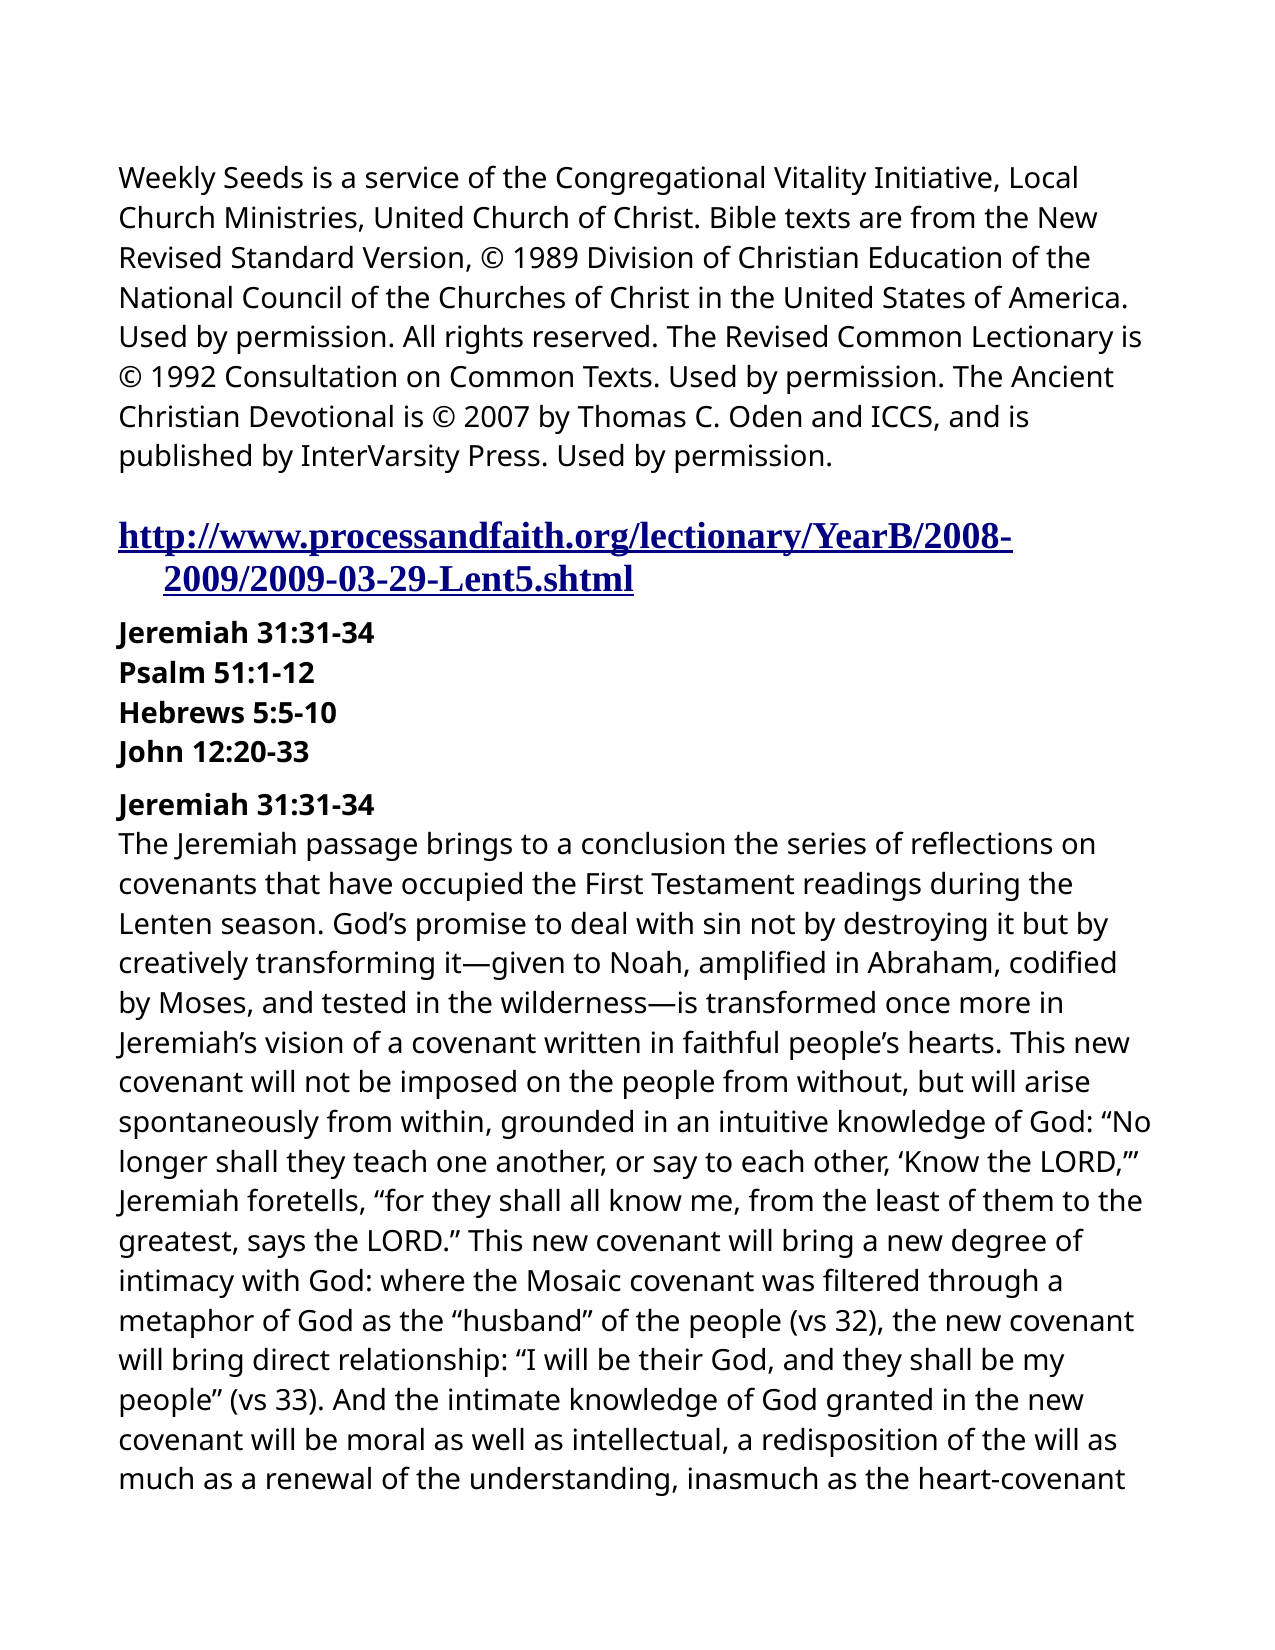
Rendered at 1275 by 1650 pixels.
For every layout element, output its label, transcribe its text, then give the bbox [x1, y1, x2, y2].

text Jeremiah 31:31-34 Psalm 51:1-12 Hebrews 5:5-10 John 12:20-33 [118, 613, 1157, 771]
text Weekly Seeds is a service of the Congregational Vitality Initiative, Local Church Ministries, United Church of Christ. Bible texts are from the New Revised Standard Version, © 1989 Division of Christian Education of the National Council of the Churches of Christ in the United States of America. Used by permission. All rights reserved. The Revised Common Lectionary is © 1992 Consultation on Common Texts. Used by permission. The Ancient Christian Devotional is © 2007 by Thomas C. Oden and ICCS, and is published by InterVarsity Press. Used by permission. [118, 118, 1157, 475]
subtitle http://www.processandfaith.org/lectionary/YearB/2008-2009/2009-03-29-Lent5.shtml [118, 513, 1157, 600]
text Jeremiah 31:31-34 The Jeremiah passage brings to a conclusion the series of reflections on covenants that have occupied the First Testament readings during the Lenten season. God’s promise to deal with sin not by destroying it but by creatively transforming it—given to Noah, amplified in Abraham, codified by Moses, and tested in the wilderness—is transformed once more in Jeremiah’s vision of a covenant written in faithful people’s hearts. This new covenant will not be imposed on the people from without, but will arise spontaneously from within, grounded in an intuitive knowledge of God: “No longer shall they teach one another, or say to each other, ‘Know the LORD,’” Jeremiah foretells, “for they shall all know me, from the least of them to the greatest, says the LORD.” This new covenant will bring a new degree of intimacy with God: where the Mosaic covenant was filtered through a metaphor of God as the “husband” of the people (vs 32), the new covenant will bring direct relationship: “I will be their God, and they shall be my people” (vs 33). And the intimate knowledge of God granted in the new covenant will be moral as well as intellectual, a redisposition of the will as much as a renewal of the understanding, inasmuch as the heart-covenant [118, 784, 1157, 1498]
